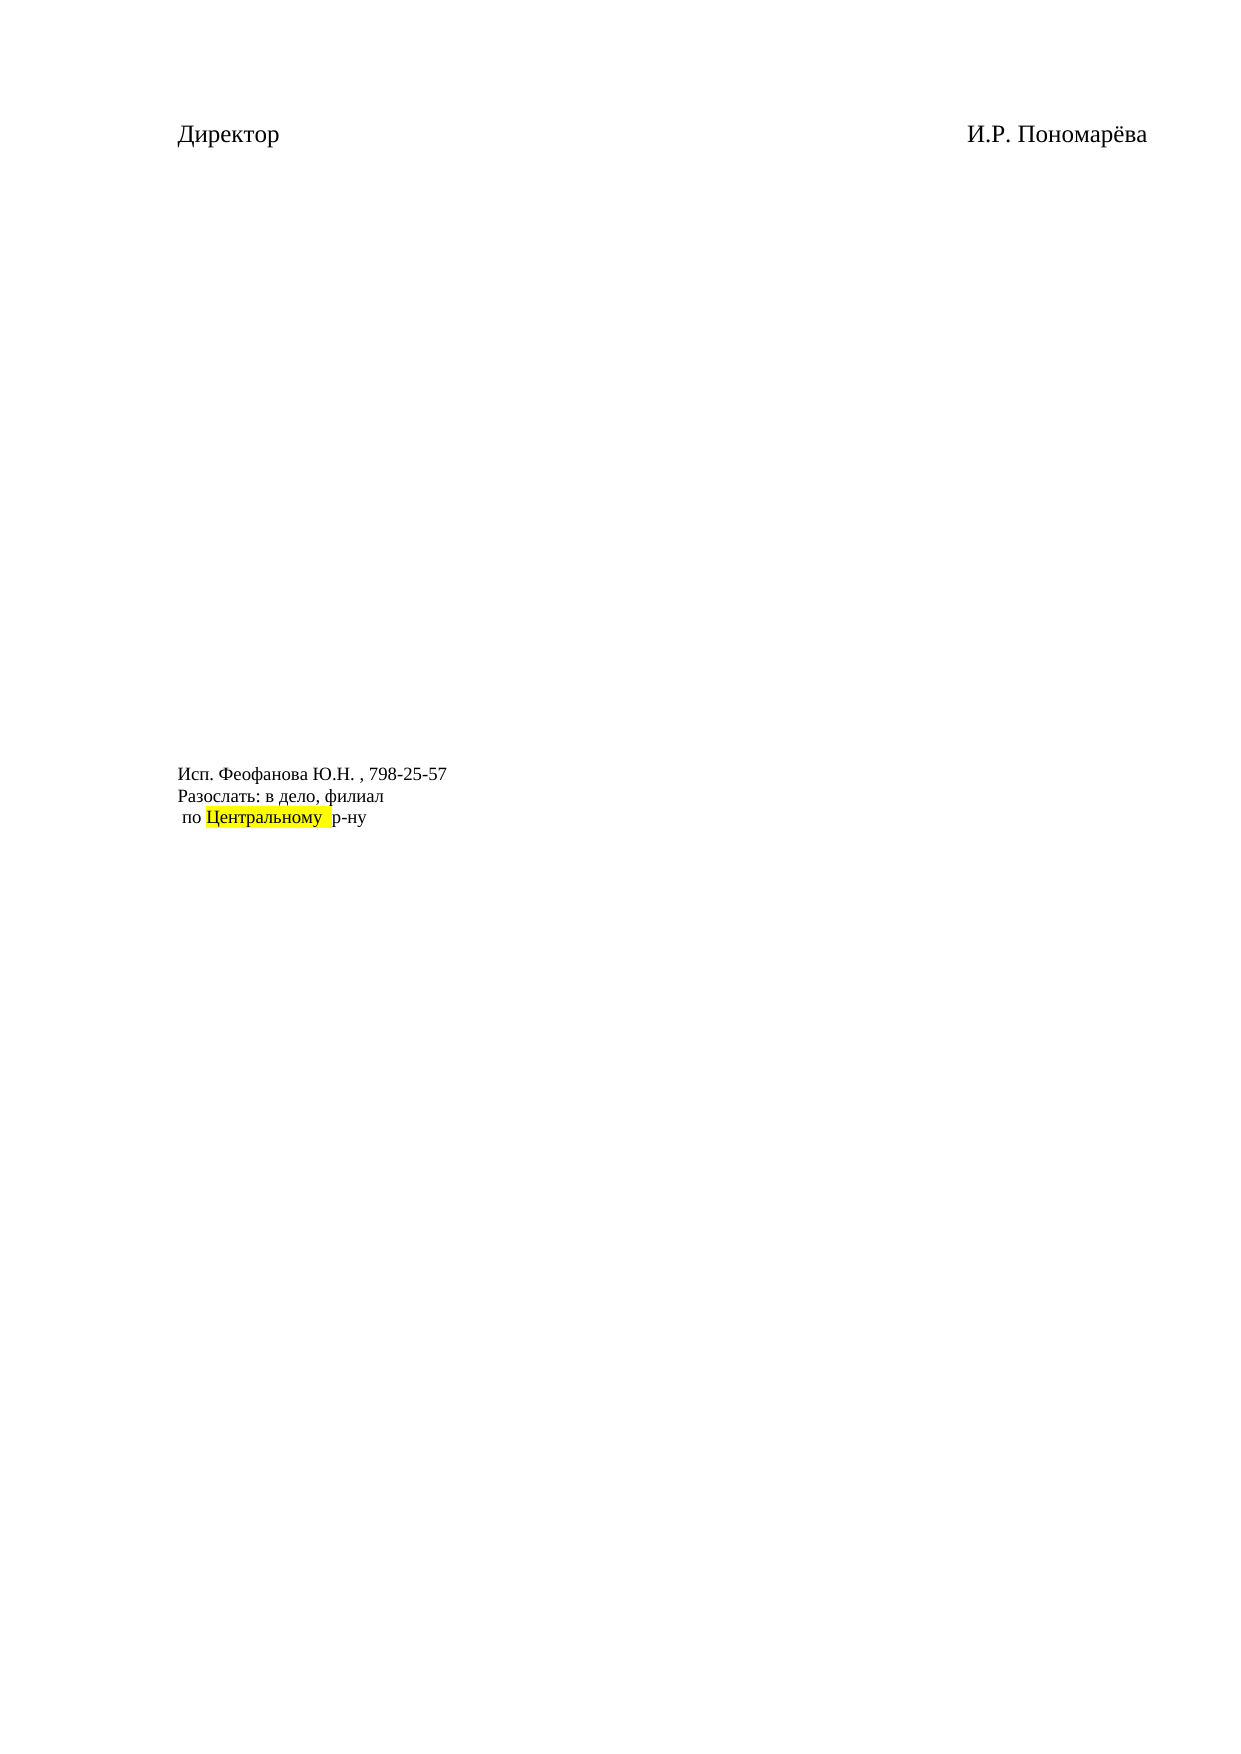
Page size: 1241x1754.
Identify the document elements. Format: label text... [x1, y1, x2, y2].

text Исп. Феофанова Ю.Н. , 798-25-57 [177, 763, 1152, 785]
text Директор И.Р. Пономарёва [177, 119, 1152, 147]
text по Центральному р-ну [177, 806, 1152, 828]
text Разослать: в дело, филиал [177, 785, 1152, 806]
